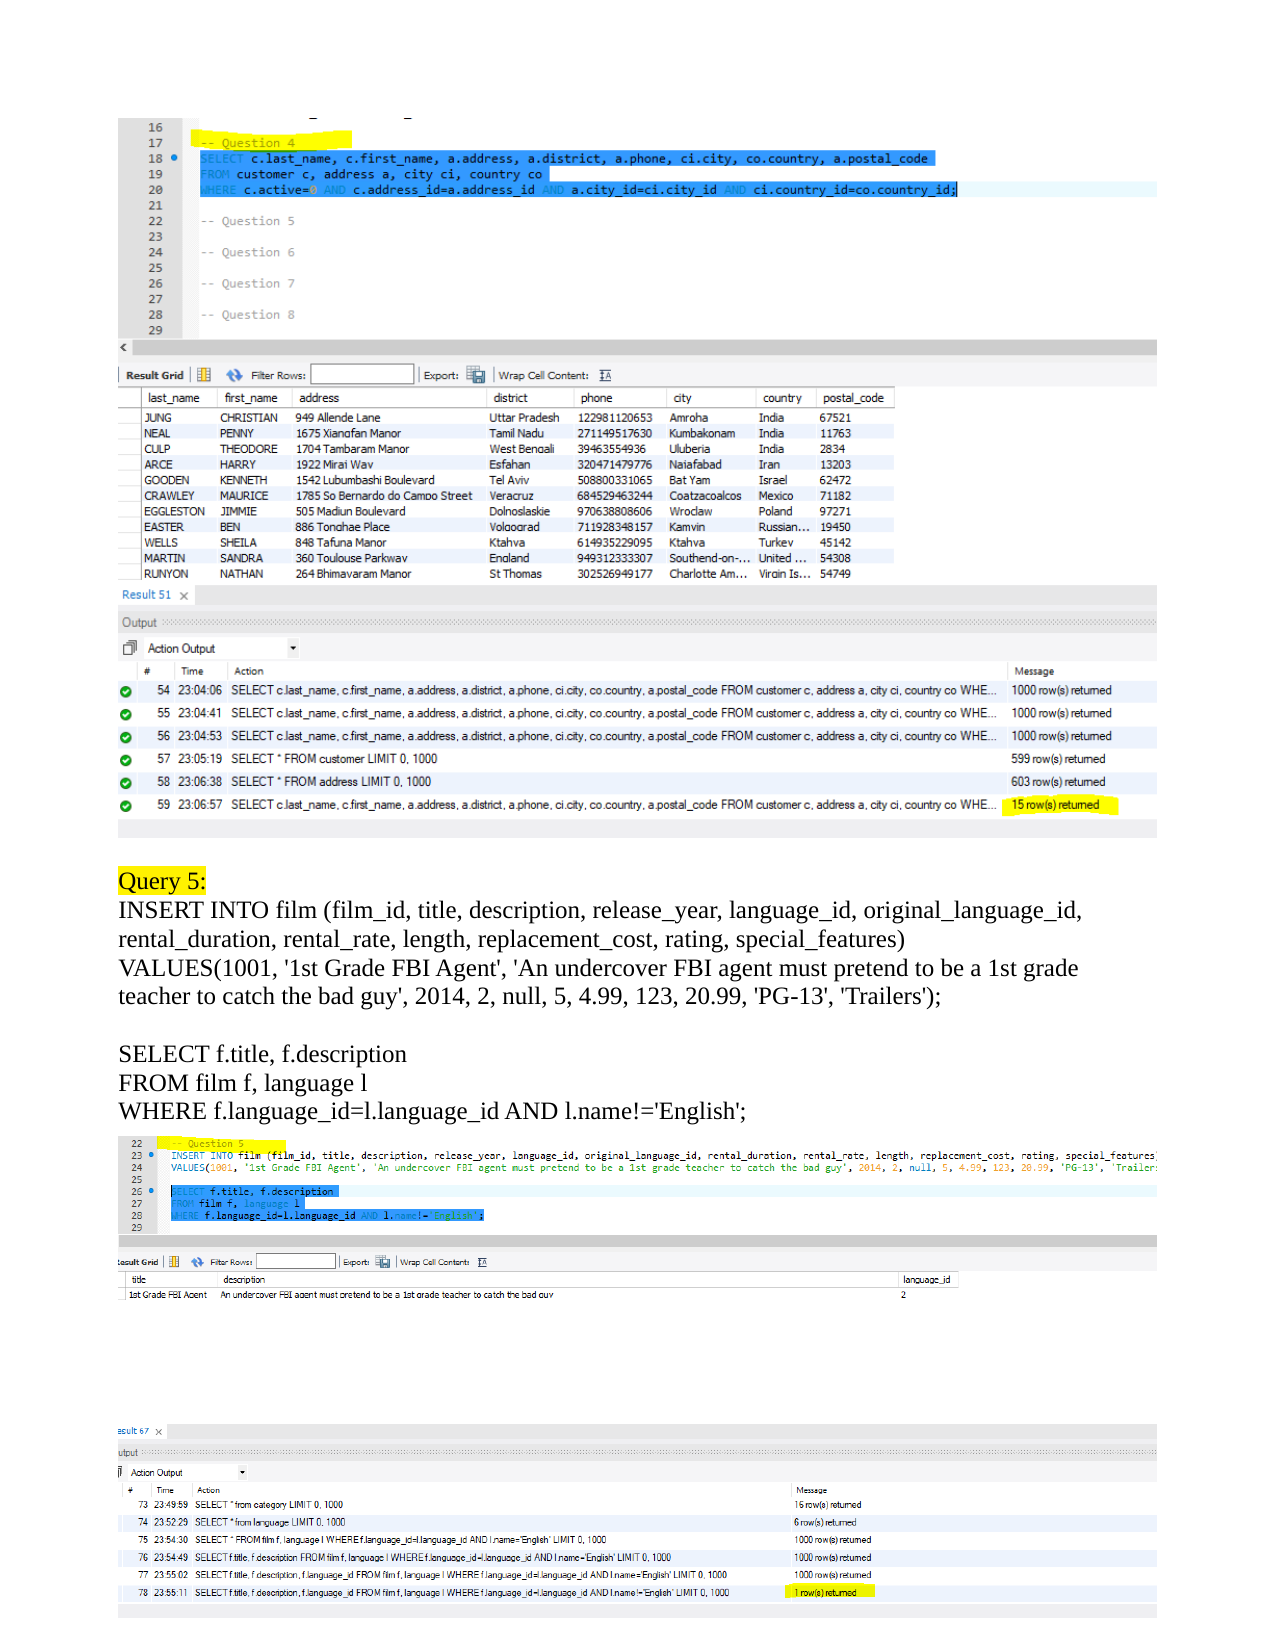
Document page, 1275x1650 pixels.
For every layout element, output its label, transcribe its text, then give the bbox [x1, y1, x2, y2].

picture [118, 118, 1157, 838]
text SELECT f.title, f.description FROM film f, language l WHERE f.language_id=l.language_id AND l.name!='English'; [118, 1039, 1157, 1125]
text Query 5: [118, 866, 1157, 895]
picture [118, 1136, 1157, 1618]
text INSERT INTO film (film_id, title, description, release_year, language_id, original_language_id, rental_duration, rental_rate, length, replacement_cost, rating, special_features) VALUES(1001, '1st Grade FBI Agent', 'An undercover FBI agent must pretend to be a 1st grade teacher to catch the bad guy', 2014, 2, null, 5, 4.99, 123, 20.99, 'PG-13', 'Trailers'); [118, 895, 1157, 1010]
